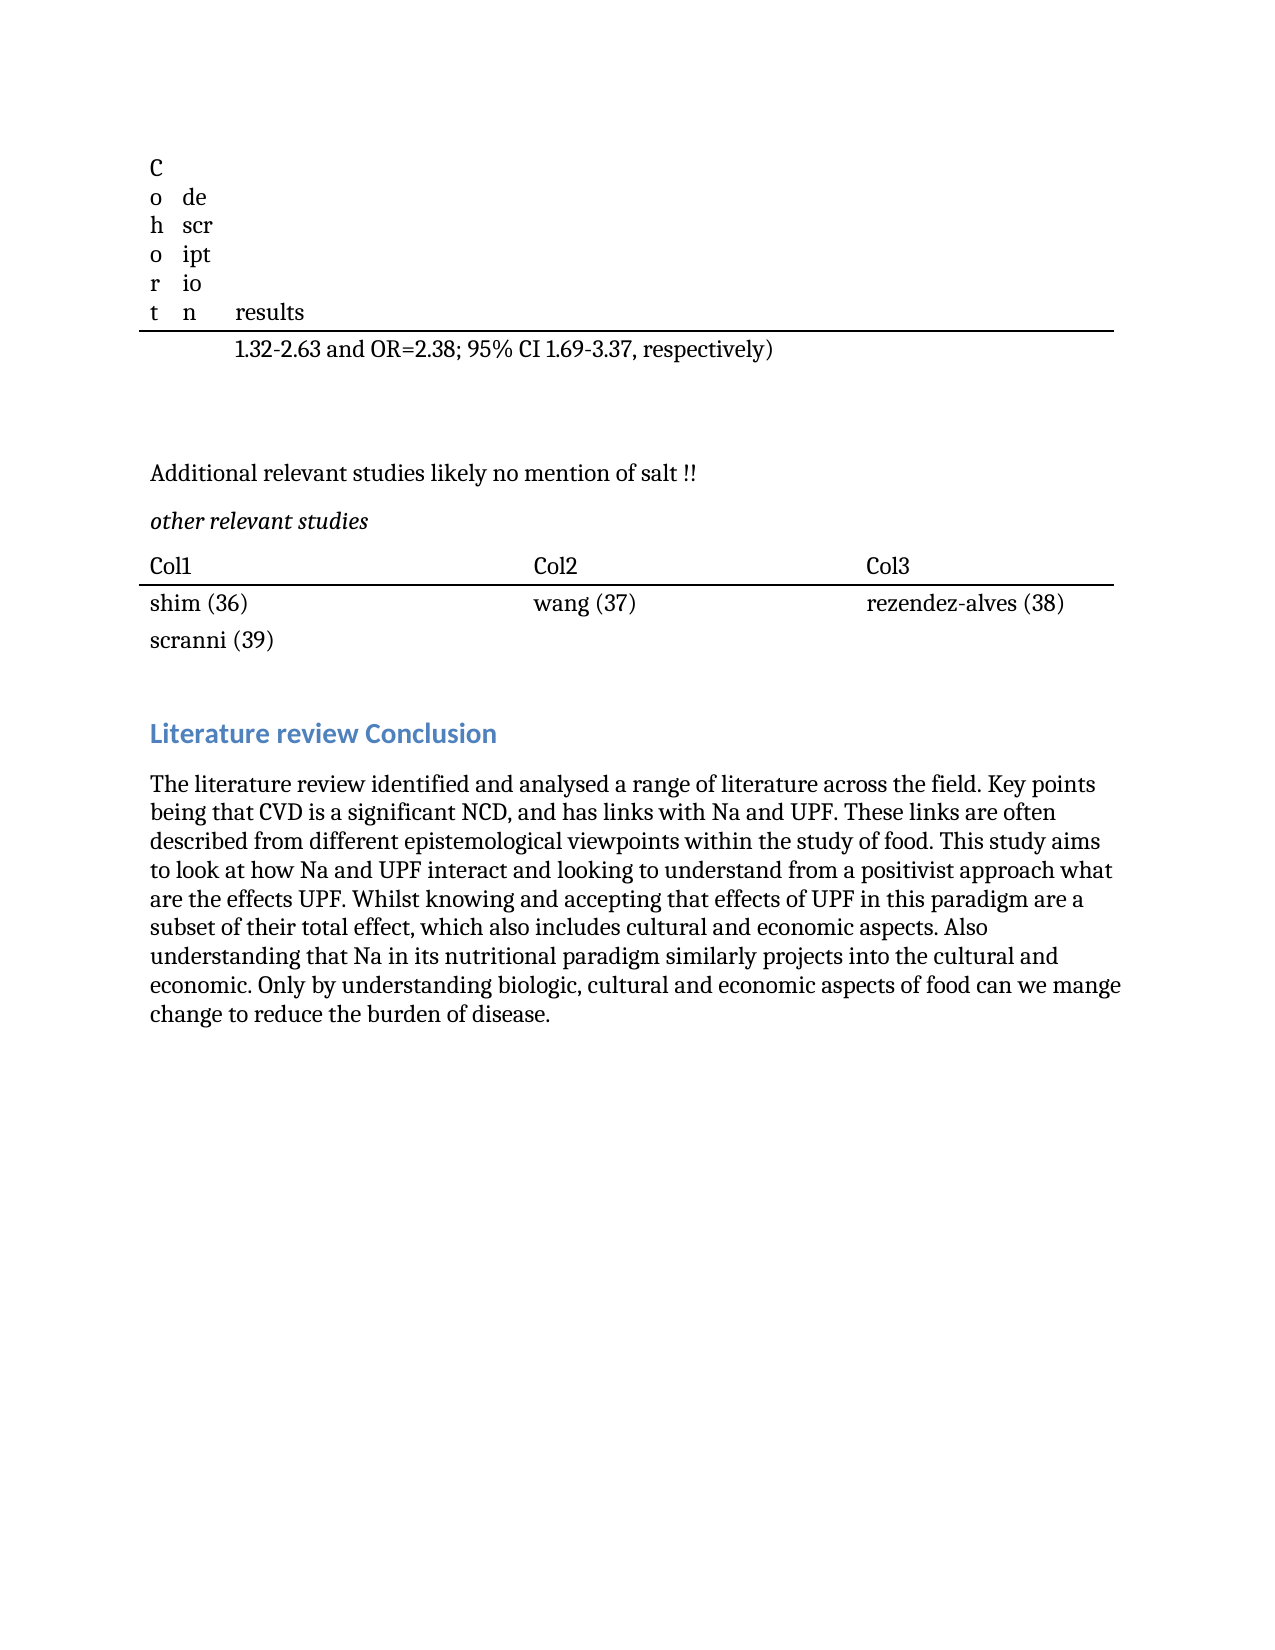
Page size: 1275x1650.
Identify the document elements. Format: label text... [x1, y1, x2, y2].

table_cell wang (37) [523, 586, 855, 622]
table_cell [224, 368, 1114, 404]
table_header Cohort [139, 150, 171, 330]
table_cell [523, 622, 855, 658]
table_cell [171, 368, 224, 404]
subtitle Literature review Conclusion [150, 715, 1125, 751]
table_cell [171, 332, 224, 368]
table_header Col1 [139, 548, 523, 584]
table_cell scranni (39) [139, 622, 523, 658]
text The literature review identified and analysed a range of literature across the field. Key points being that CVD is a significant NCD, and has links with Na and UPF. These links are often described from different epistemological viewpoints within the study of food. This study aims to look at how Na and UPF interact and looking to understand from a positivist approach what are the effects UPF. Whilst knowing and accepting that effects of UPF in this paradigm are a subset of their total effect, which also includes cultural and economic aspects. Also understanding that Na in its nutritional paradigm similarly projects into the cultural and economic. Only by understanding biologic, cultural and economic aspects of food can we mange change to reduce the burden of disease. [150, 769, 1125, 1028]
table_cell [855, 658, 1114, 694]
table_cell [171, 404, 224, 440]
text other relevant studies [150, 507, 1125, 535]
table_cell [224, 404, 1114, 440]
table_header description [171, 150, 224, 330]
table_cell [139, 658, 523, 694]
table_header Col3 [855, 548, 1114, 584]
table_cell [523, 658, 855, 694]
text Additional relevant studies likely no mention of salt !! [150, 459, 1125, 488]
table_cell 1.32-2.63 and OR=2.38; 95% CI 1.69-3.37, respectively) [224, 332, 1114, 368]
table_cell rezendez-alves (38) [855, 586, 1114, 622]
table_cell shim (36) [139, 586, 523, 622]
table_header results [224, 150, 1114, 330]
table_cell [139, 332, 171, 368]
table_cell [139, 368, 171, 404]
table_cell [855, 622, 1114, 658]
table_cell [139, 404, 171, 440]
table_header Col2 [523, 548, 855, 584]
